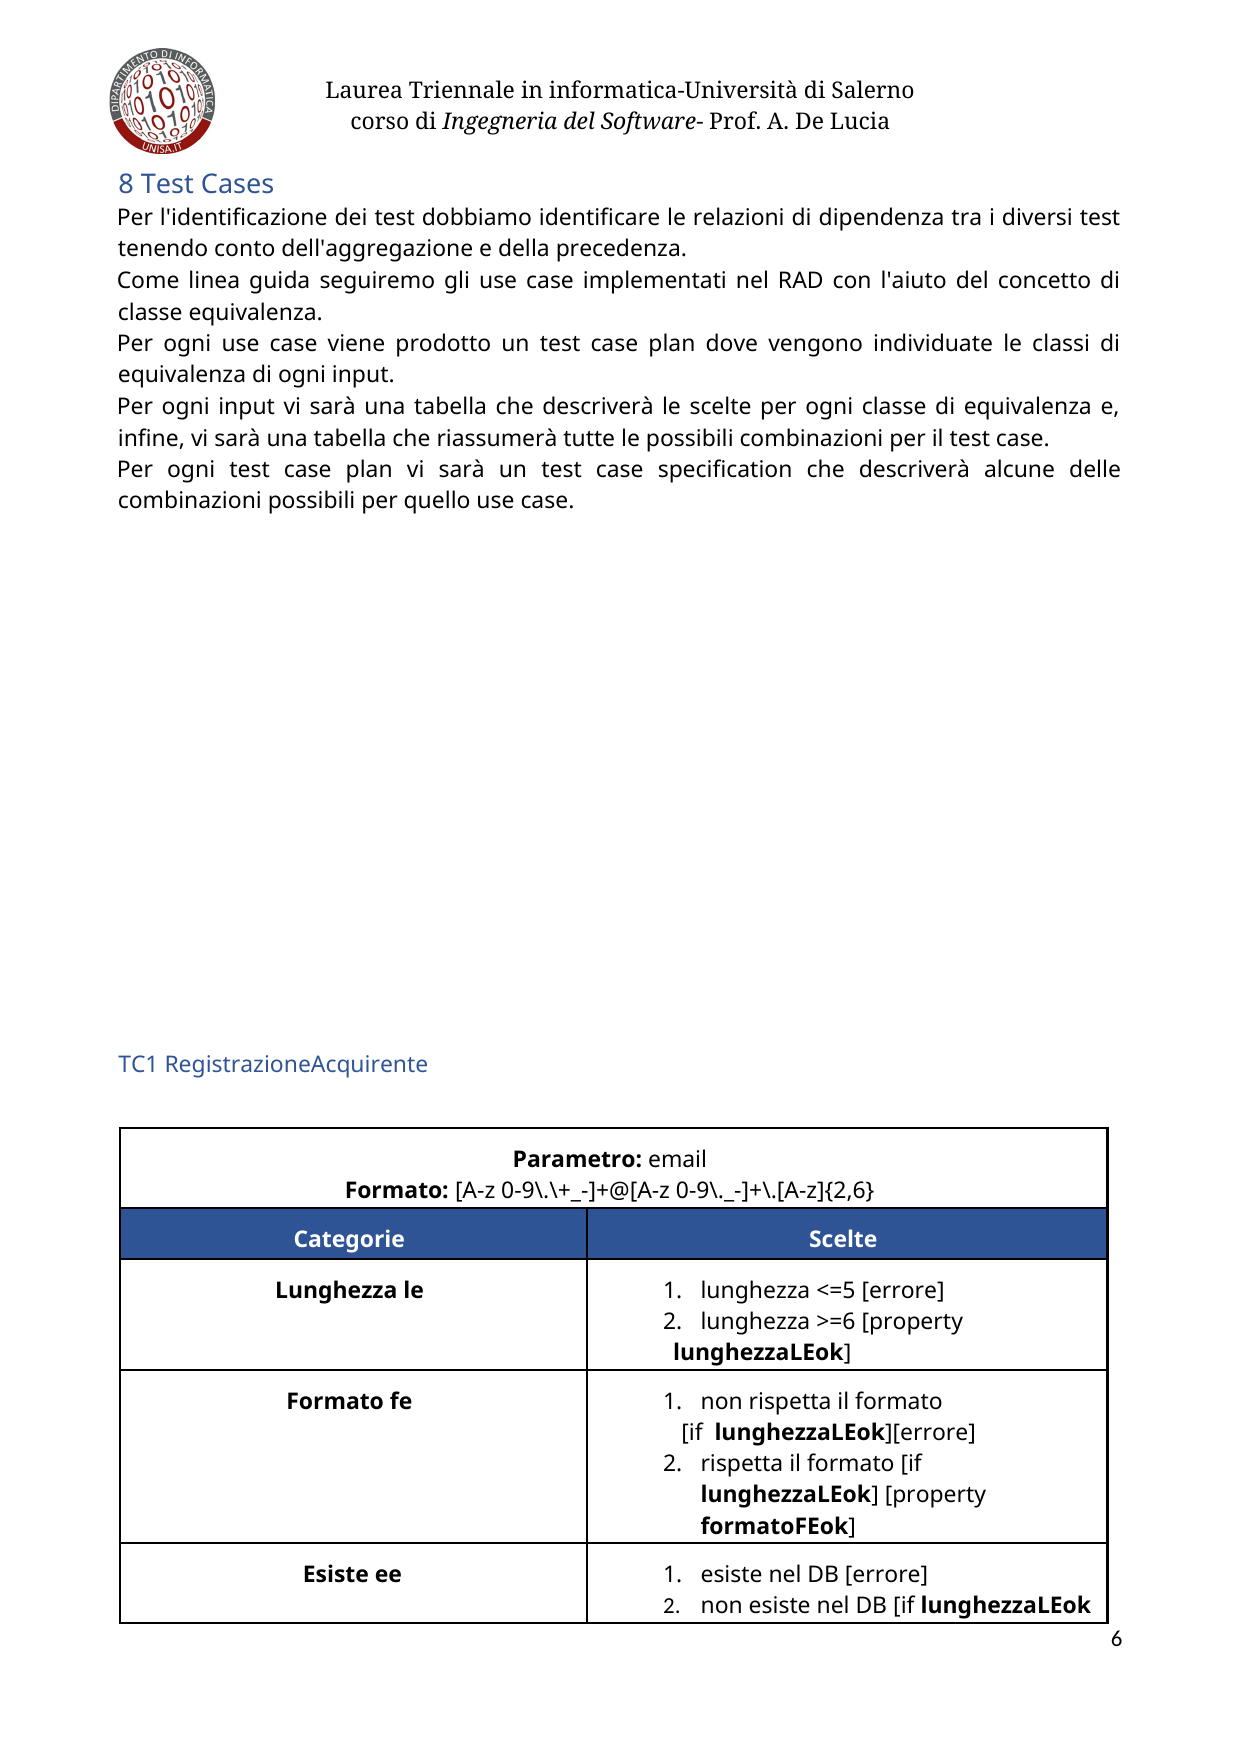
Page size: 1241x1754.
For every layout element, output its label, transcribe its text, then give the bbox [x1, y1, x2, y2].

table_cell non rispetta il formato [if lunghezzaLEok][errore] rispetta il formato [if lunghezzaLEok] [property formatoFEok] [588, 1371, 1106, 1542]
table_cell lunghezza <=5 [errore] lunghezza >=6 [property lunghezzaLEok] [588, 1260, 1106, 1369]
text Per ogni test case plan vi sarà un test case specification che descriverà alcune delle combinazioni possibili per quello use case. [117, 453, 1122, 516]
text Per ogni use case viene prodotto un test case plan dove vengono individuate le classi di equivalenza di ogni input. [117, 327, 1122, 390]
table_cell Scelte [588, 1209, 1106, 1258]
table_header Parametro: email Formato: [A-z 0-9\.\+_-]+@[A-z 0-9\._-]+\.[A-z]{2,6} [121, 1129, 1106, 1207]
text Per l'identificazione dei test dobbiamo identificare le relazioni di dipendenza tra i diversi test tenendo conto dell'aggregazione e della precedenza. [117, 201, 1122, 264]
table_cell esiste nel DB [errore] non esiste nel DB [if lunghezzaLEok [588, 1544, 1106, 1622]
table_cell Categorie [121, 1209, 586, 1258]
table_cell Lunghezza le [121, 1260, 586, 1369]
text Come linea guida seguiremo gli use case implementati nel RAD con l'aiuto del concetto di classe equivalenza. [117, 264, 1122, 327]
text Per ogni input vi sarà una tabella che descriverà le scelte per ogni classe di equivalenza e, infine, vi sarà una tabella che riassumerà tutte le possibili combinazioni per il test case. [117, 390, 1122, 453]
table_cell Formato fe [121, 1371, 586, 1542]
subtitle TC1 RegistrazioneAcquirente [118, 1047, 1122, 1079]
table_cell Esiste ee [121, 1544, 586, 1622]
subtitle 8 Test Cases [118, 164, 1122, 201]
